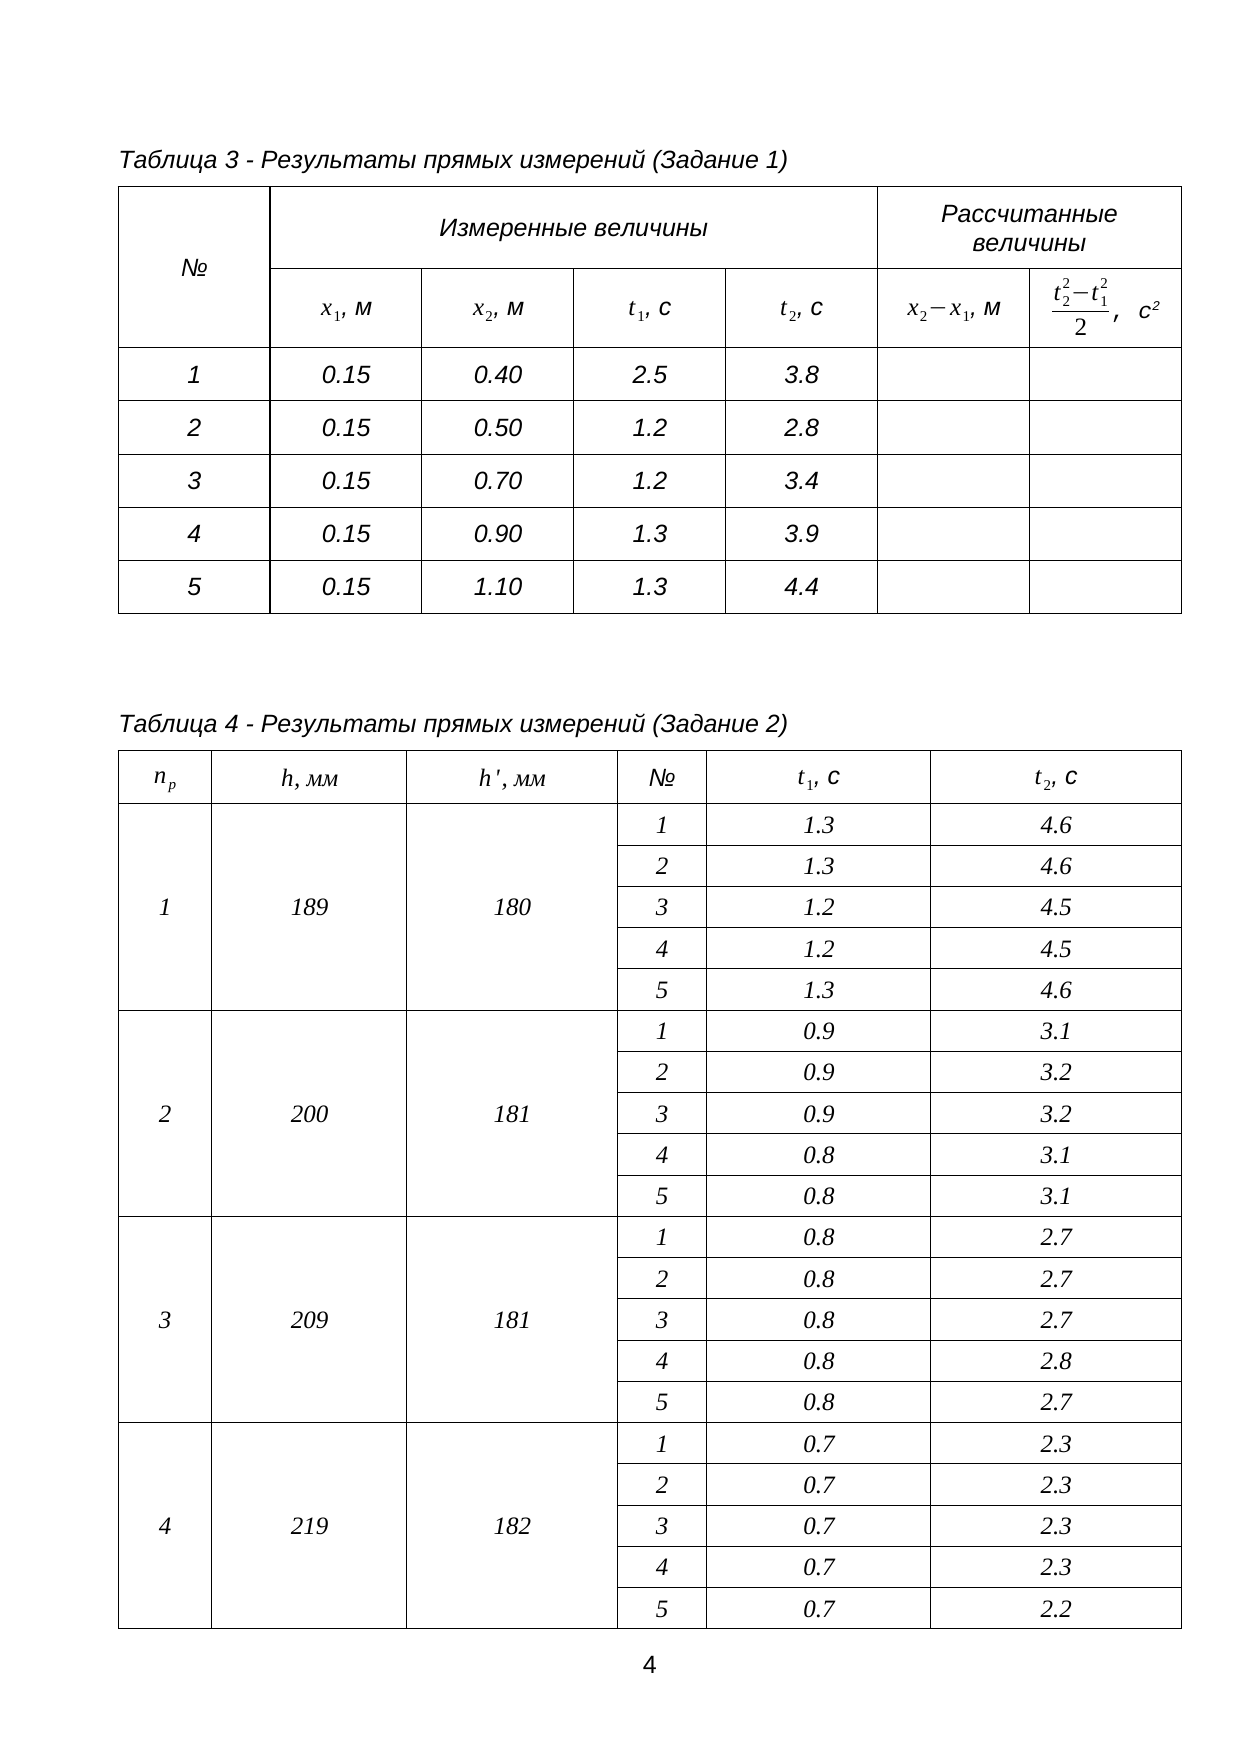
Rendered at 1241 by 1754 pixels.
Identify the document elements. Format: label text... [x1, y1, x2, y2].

table_cell 1.3 [707, 804, 930, 844]
table_cell 2.7 [931, 1258, 1181, 1298]
table_cell 0.8 [707, 1134, 930, 1174]
table_cell , с2 [1030, 269, 1181, 347]
table_cell 5 [618, 1382, 706, 1422]
table_cell 2.8 [726, 401, 877, 453]
table_cell 2 [618, 1464, 706, 1504]
table_cell 2.5 [574, 348, 725, 400]
table_cell 0.9 [707, 1052, 930, 1092]
table_cell [878, 401, 1029, 453]
table_cell 4.6 [931, 804, 1181, 844]
table_cell [1030, 348, 1181, 400]
table_cell [878, 455, 1029, 507]
table_cell 4.6 [931, 846, 1181, 886]
table_cell 4 [119, 508, 269, 560]
table_cell 0.8 [707, 1341, 930, 1381]
table_header , с [931, 751, 1181, 803]
table_cell 3 [119, 1217, 211, 1422]
table_cell , м [271, 269, 421, 347]
table_cell 0.8 [707, 1176, 930, 1216]
table_cell 1 [618, 1217, 706, 1257]
table_cell 181 [407, 1217, 617, 1422]
table_cell 1.3 [574, 561, 725, 613]
table_cell 0.7 [707, 1588, 930, 1628]
table_cell 2.7 [931, 1217, 1181, 1257]
table_cell 2 [119, 1011, 211, 1216]
table_cell 1 [119, 804, 211, 1009]
table_header , мм [212, 751, 406, 803]
table_cell 3.2 [931, 1093, 1181, 1133]
table_cell 2.3 [931, 1464, 1181, 1504]
table_header [119, 751, 211, 803]
table_cell , м [878, 269, 1029, 347]
table_cell 1 [618, 804, 706, 844]
table_cell 3 [618, 1299, 706, 1339]
table_cell 2 [618, 1052, 706, 1092]
table_cell 4.4 [726, 561, 877, 613]
table_cell , с [574, 269, 725, 347]
table_cell 0.15 [271, 508, 421, 560]
table_cell 0.8 [707, 1258, 930, 1298]
table_cell 3.1 [931, 1134, 1181, 1174]
table_cell 2.2 [931, 1588, 1181, 1628]
table_cell 3 [618, 1506, 706, 1546]
table_cell 1 [618, 1423, 706, 1463]
table_cell 3.2 [931, 1052, 1181, 1092]
table_cell 0.8 [707, 1217, 930, 1257]
table_cell 0.90 [422, 508, 573, 560]
text Таблица 4 - Результаты прямых измерений (Задание 2) [118, 709, 1181, 738]
table_cell 4.6 [931, 969, 1181, 1009]
table_cell 3.4 [726, 455, 877, 507]
table_cell 0.70 [422, 455, 573, 507]
table_cell 1 [119, 348, 269, 400]
table_cell 5 [618, 1176, 706, 1216]
table_cell 2.3 [931, 1423, 1181, 1463]
table_cell 4 [618, 1547, 706, 1587]
table_cell 200 [212, 1011, 406, 1216]
table_cell 4 [618, 928, 706, 968]
table_header , мм [407, 751, 617, 803]
table_cell 1.10 [422, 561, 573, 613]
table_cell 180 [407, 804, 617, 1009]
table_cell 4 [119, 1423, 211, 1628]
table_cell [878, 348, 1029, 400]
table_cell 1.2 [707, 928, 930, 968]
table_header Измеренные величины [271, 187, 877, 268]
table_cell 0.9 [707, 1011, 930, 1051]
table_cell [1030, 401, 1181, 453]
table_cell [1030, 508, 1181, 560]
table_cell 0.15 [271, 561, 421, 613]
table_cell 3 [119, 455, 269, 507]
table_cell 1.2 [574, 401, 725, 453]
table_cell 3.9 [726, 508, 877, 560]
table_cell 3.8 [726, 348, 877, 400]
table_cell 182 [407, 1423, 617, 1628]
table_cell 1.3 [707, 846, 930, 886]
table_cell 3 [618, 887, 706, 927]
table_cell [1030, 561, 1181, 613]
table_cell 0.15 [271, 455, 421, 507]
table_cell 2 [618, 1258, 706, 1298]
table_cell 1.2 [574, 455, 725, 507]
table_header № [119, 187, 269, 347]
table_cell 1 [618, 1011, 706, 1051]
table_header Рассчитанные величины [878, 187, 1181, 268]
table_cell [878, 561, 1029, 613]
table_header № [618, 751, 706, 803]
table_cell [1030, 455, 1181, 507]
table_cell 0.15 [271, 348, 421, 400]
table_cell 219 [212, 1423, 406, 1628]
table_cell 1.3 [574, 508, 725, 560]
table_cell 3 [618, 1093, 706, 1133]
table_cell 0.7 [707, 1464, 930, 1504]
table_cell 2.3 [931, 1506, 1181, 1546]
table_cell 2 [618, 846, 706, 886]
table_cell 1.3 [707, 969, 930, 1009]
table_cell 4.5 [931, 928, 1181, 968]
table_cell , с [726, 269, 877, 347]
table_cell 0.7 [707, 1423, 930, 1463]
table_header , с [707, 751, 930, 803]
table_cell 5 [119, 561, 269, 613]
table_cell 181 [407, 1011, 617, 1216]
table_cell 0.15 [271, 401, 421, 453]
table_cell 2.8 [931, 1341, 1181, 1381]
table_cell 0.8 [707, 1382, 930, 1422]
table_cell 3.1 [931, 1176, 1181, 1216]
table_cell 209 [212, 1217, 406, 1422]
table_cell 0.50 [422, 401, 573, 453]
table_cell 2 [119, 401, 269, 453]
table_cell 4 [618, 1341, 706, 1381]
table_cell 2.7 [931, 1382, 1181, 1422]
table_cell 2.3 [931, 1547, 1181, 1587]
table_cell 5 [618, 969, 706, 1009]
table_cell [878, 508, 1029, 560]
text Таблица 3 - Результаты прямых измерений (Задание 1) [118, 145, 1181, 174]
table_cell 4.5 [931, 887, 1181, 927]
table_cell 0.9 [707, 1093, 930, 1133]
table_cell 0.40 [422, 348, 573, 400]
table_cell 189 [212, 804, 406, 1009]
table_cell 2.7 [931, 1299, 1181, 1339]
table_cell 1.2 [707, 887, 930, 927]
table_cell 5 [618, 1588, 706, 1628]
table_cell , м [422, 269, 573, 347]
table_cell 0.7 [707, 1547, 930, 1587]
table_cell 4 [618, 1134, 706, 1174]
table_cell 0.8 [707, 1299, 930, 1339]
table_cell 3.1 [931, 1011, 1181, 1051]
table_cell 0.7 [707, 1506, 930, 1546]
